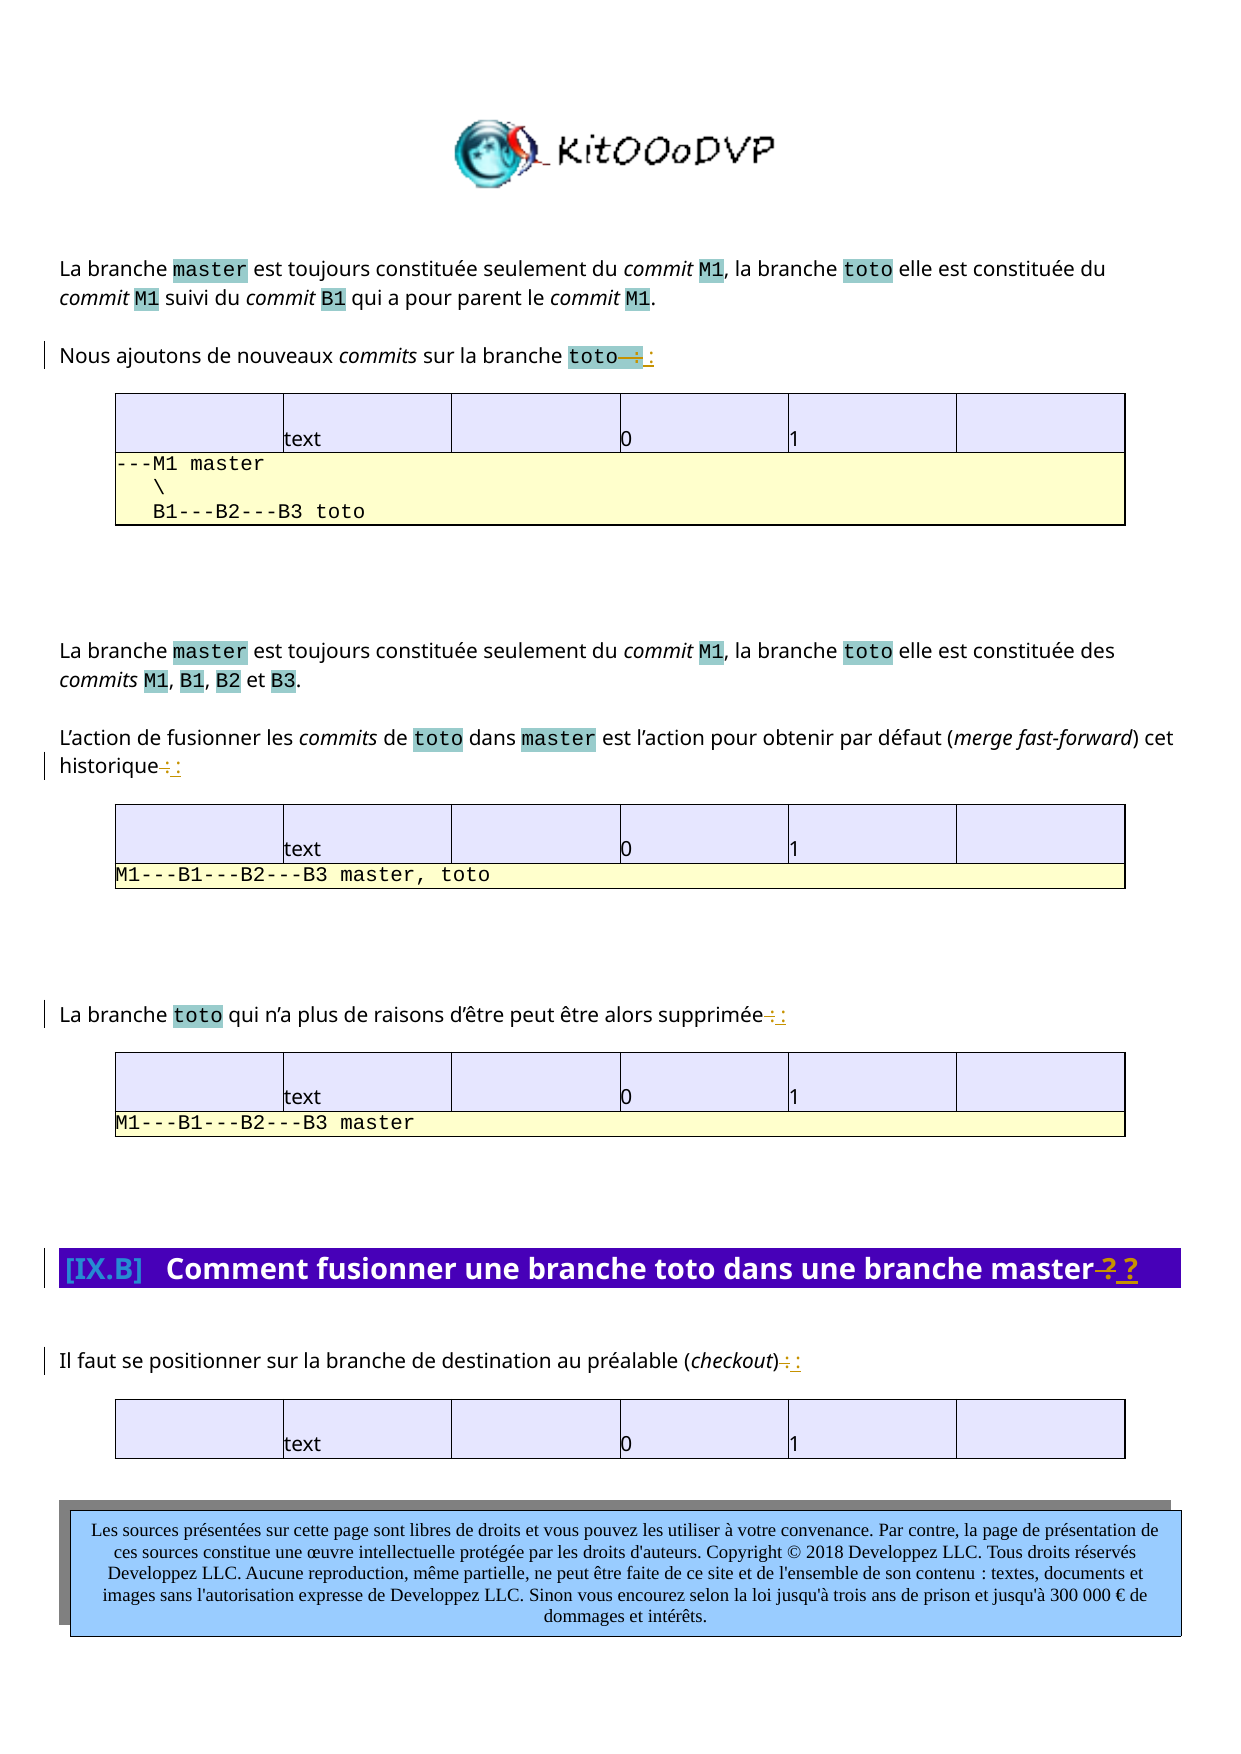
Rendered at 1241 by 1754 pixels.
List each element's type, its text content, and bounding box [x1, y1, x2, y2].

table_header 1 [789, 394, 956, 452]
text La branche master est toujours constituée seulement du commit M1, la branche toto elle est constituée des commits M1, B1, B2 et B3. [59, 636, 1181, 693]
table_header 0 [621, 1053, 788, 1111]
table_header [452, 1400, 620, 1458]
table_header text [284, 805, 451, 863]
table_header [116, 1053, 283, 1111]
table_header 0 [621, 394, 788, 452]
table_header 0 [621, 805, 788, 863]
table_header 1 [789, 1400, 956, 1458]
table_header text [284, 394, 451, 452]
table_header text [284, 1053, 451, 1111]
table_header [957, 394, 1124, 452]
table_header [957, 1053, 1124, 1111]
text La branche master est toujours constituée seulement du commit M1, la branche toto elle est constituée du commit M1 suivi du commit B1 qui a pour parent le commit M1. [59, 254, 1181, 311]
text L’action de fusionner les commits de toto dans master est l’action pour obtenir par défaut (merge fast-forward) cet historique : [59, 723, 1181, 780]
table_header [116, 1400, 283, 1458]
table_header text [284, 1400, 451, 1458]
table_header [957, 1400, 1124, 1458]
table_header [957, 805, 1124, 863]
table_header [116, 805, 283, 863]
table_header [452, 1053, 620, 1111]
subtitle Comment fusionner une branche toto dans une branche master ? [59, 1248, 1181, 1288]
table_header 0 [621, 1400, 788, 1458]
text Il faut se positionner sur la branche de destination au préalable (checkout) : [59, 1347, 1181, 1375]
table_header [116, 394, 283, 452]
picture [453, 118, 781, 191]
text La branche toto qui n’a plus de raisons d’être peut être alors supprimée : [59, 1000, 1181, 1028]
table_header 1 [789, 1053, 956, 1111]
table_header 1 [789, 805, 956, 863]
table_header [452, 394, 620, 452]
table_header [452, 805, 620, 863]
text Nous ajoutons de nouveaux commits sur la branche toto : [59, 341, 1181, 369]
